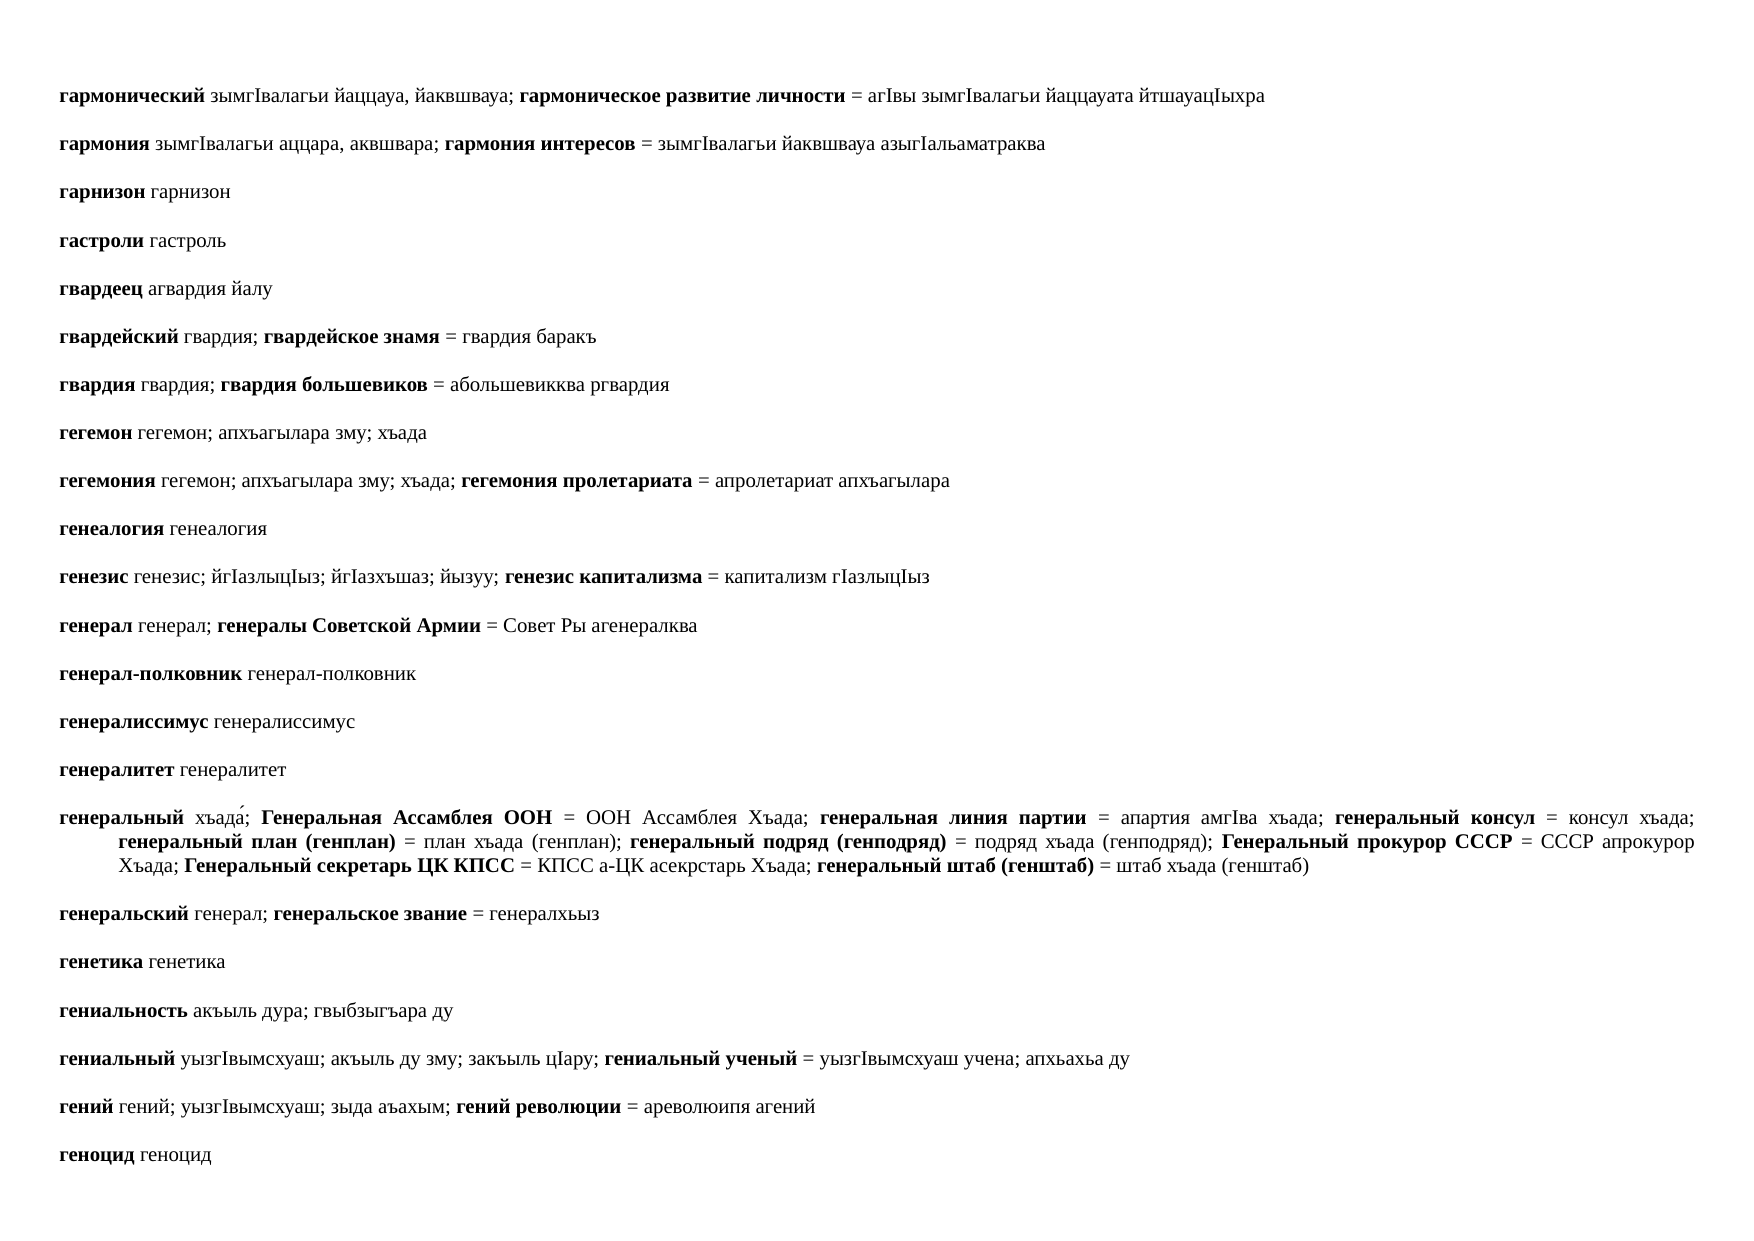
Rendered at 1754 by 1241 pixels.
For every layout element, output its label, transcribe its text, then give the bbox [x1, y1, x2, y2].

text гегемония гегемон; апхъагылара зму; хъада; гегемония пролетариата = апролетариат апхъагылара [59, 468, 1695, 492]
text генерал-полковник генерал-полковник [59, 661, 1695, 685]
text гвардейский гвардия; гвардейское знамя = гвардия баракъ [59, 324, 1695, 348]
text генеральский генерал; генеральское звание = генералхьыз [59, 901, 1695, 925]
text гвардеец агвардия йалу [59, 276, 1695, 300]
text генералиссимус генералиссимус [59, 709, 1695, 733]
text гармонический зымгIвалагьи йаццауа, йаквшвауа; гармоническое развитие личности = агIвы зымгIвалагьи йаццауата йтшауацIыхра [59, 83, 1695, 107]
text геноцид геноцид [59, 1142, 1695, 1166]
text гениальность акъыль дура; гвыбзыгъара ду [59, 997, 1695, 1022]
text генеалогия генеалогия [59, 516, 1695, 540]
text гегемон гегемон; апхъагылара зму; хъада [59, 420, 1695, 444]
text гармония зымгIвалагьи аццара, аквшвара; гармония интересов = зымгIвалагьи йаквшвауа азыгIальаматраква [59, 131, 1695, 155]
text генерал генерал; генералы Советской Армии = Совет Ры агенералква [59, 612, 1695, 637]
text гвардия гвардия; гвардия большевиков = абольшевикква ргвардия [59, 372, 1695, 396]
text гений гений; уызгIвымсхуаш; зыда аъахым; гений революции = ареволюипя агений [59, 1094, 1695, 1118]
text гениальный уызгIвымсхуаш; акъыль ду зму; закъыль цIару; гениальный ученый = уызгIвымсхуаш учена; апхьахьа ду [59, 1046, 1695, 1070]
text гастроли гастроль [59, 227, 1695, 252]
text генезис генезис; йгIазлыцIыз; йгIазхъшаз; йызуу; генезис капитализма = капитализм гIазлыцIыз [59, 564, 1695, 588]
text генетика генетика [59, 949, 1695, 973]
text генеральный хъада́; Генеральная Ассамблея ООН = ООН Ассамблея Хъада; генеральная линия партии = апартия амгIва хъада; генеральный консул = консул хъада; генеральный план (генплан) = план хъада (генплан); генеральный подряд (генподряд) = подряд хъада (генподряд); Генеральный прокурор СССР = СССР апрокурор Хъада; Генеральный секретарь ЦК КПСС = КПСС а-ЦК асекрстарь Хъада; генеральный штаб (генштаб) = штаб хъада (генштаб) [59, 805, 1695, 877]
text гарнизон гарнизон [59, 179, 1695, 203]
text генералитет генералитет [59, 757, 1695, 781]
